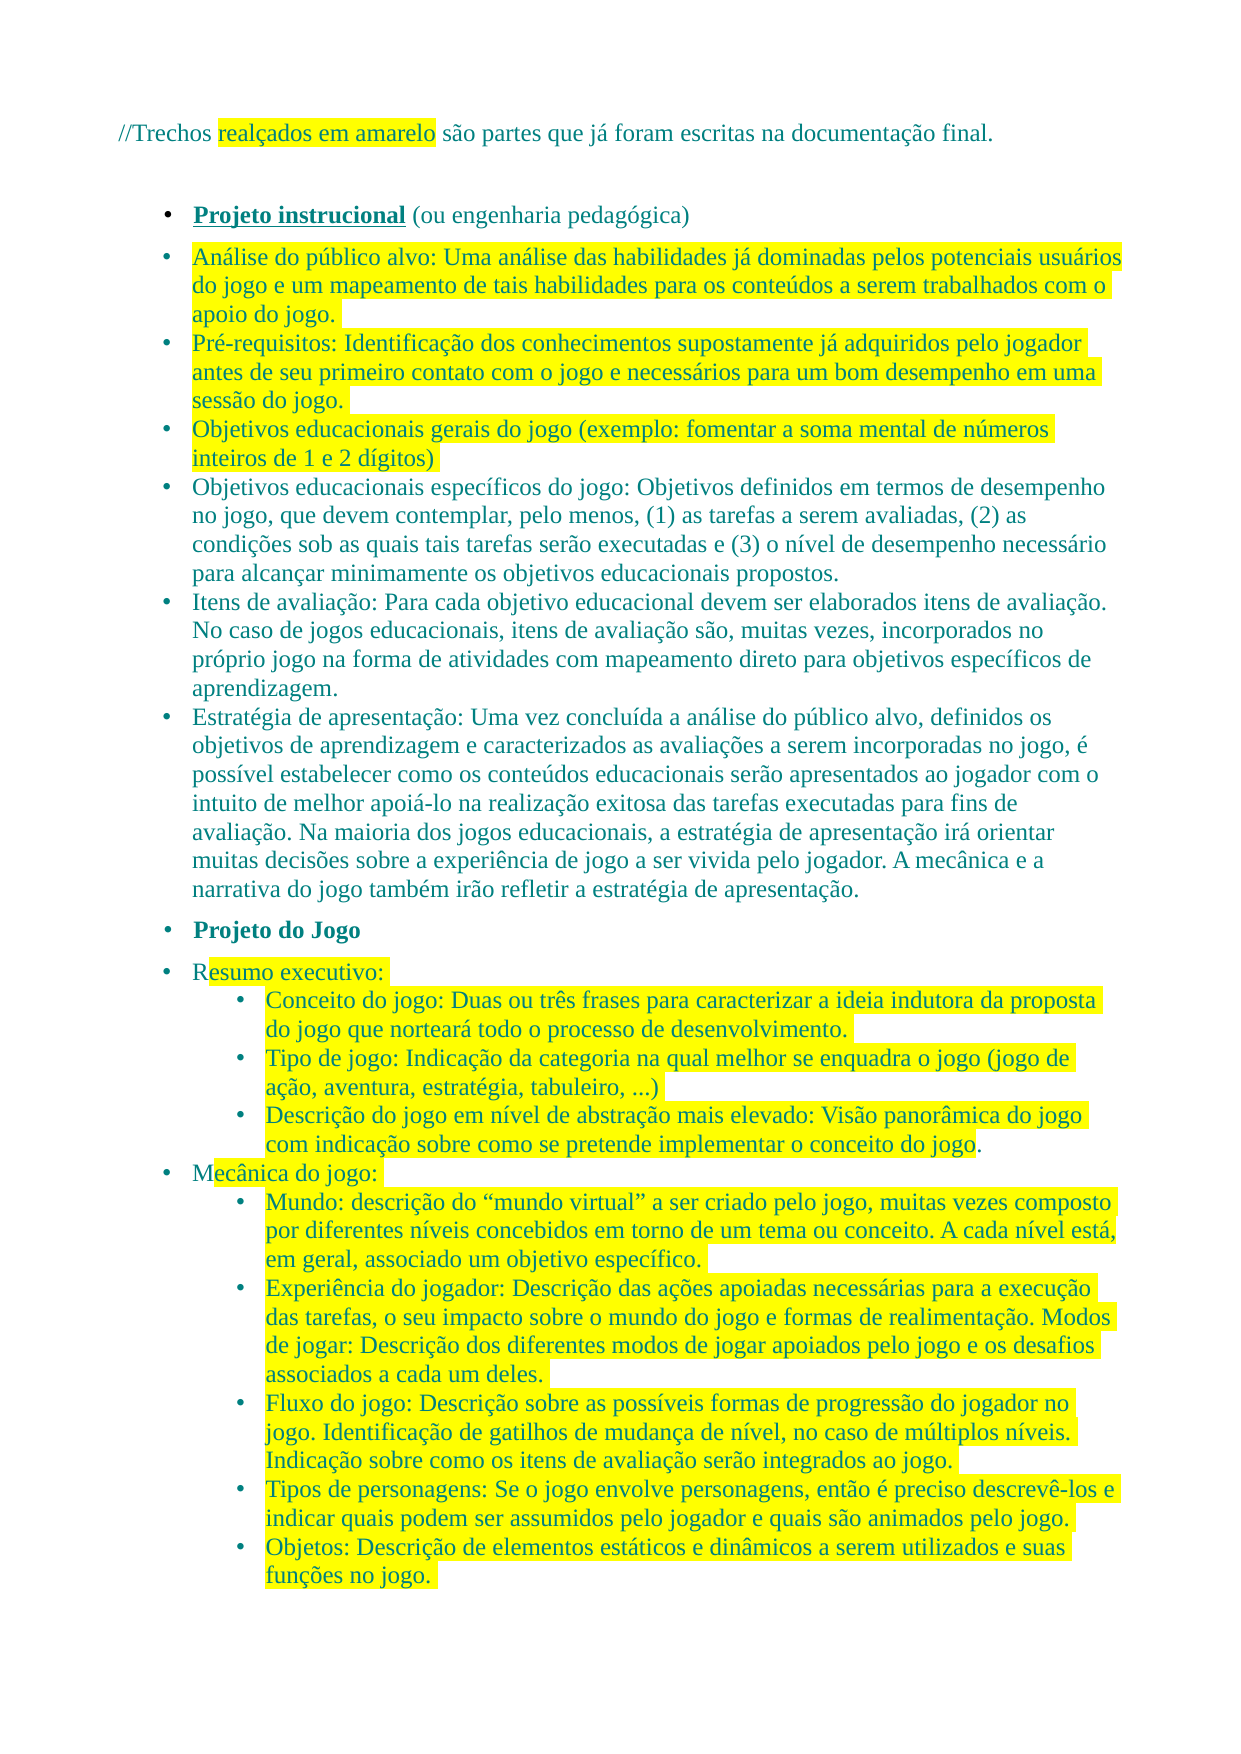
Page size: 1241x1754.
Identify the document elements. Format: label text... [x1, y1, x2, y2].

list Objetivos educacionais específicos do jogo: Objetivos definidos em termos de desempenho no jogo, que devem contemplar, pelo menos, (1) as tarefas a serem avaliadas, (2) as condições sob as quais tais tarefas serão executadas e (3) o nível de desempenho necessário para alcançar minimamente os objetivos educacionais propostos. [162, 472, 1122, 587]
text //Trechos realçados em amarelo são partes que já foram escritas na documentação final. [118, 118, 1122, 147]
list Análise do público alvo: Uma análise das habilidades já dominadas pelos potenciais usuários do jogo e um mapeamento de tais habilidades para os conteúdos a serem trabalhados com o apoio do jogo. [162, 242, 1122, 328]
list Estratégia de apresentação: Uma vez concluída a análise do público alvo, definidos os objetivos de aprendizagem e caracterizados as avaliações a serem incorporadas no jogo, é possível estabelecer como os conteúdos educacionais serão apresentados ao jogador com o intuito de melhor apoiá-lo na realização exitosa das tarefas executadas para fins de avaliação. Na maioria dos jogos educacionais, a estratégia de apresentação irá orientar muitas decisões sobre a experiência de jogo a ser vivida pelo jogador. A mecânica e a narrativa do jogo também irão refletir a estratégia de apresentação. [162, 702, 1122, 903]
list Objetivos educacionais gerais do jogo (exemplo: fomentar a soma mental de números inteiros de 1 e 2 dígitos) [162, 414, 1122, 472]
list Mecânica do jogo: [162, 1158, 1122, 1187]
list Itens de avaliação: Para cada objetivo educacional devem ser elaborados itens de avaliação. No caso de jogos educacionais, itens de avaliação são, muitas vezes, incorporados no próprio jogo na forma de atividades com mapeamento direto para objetivos específicos de aprendizagem. [162, 587, 1122, 702]
list Tipos de personagens: Se o jogo envolve personagens, então é preciso descrevê-los e indicar quais podem ser assumidos pelo jogador e quais são animados pelo jogo. [236, 1474, 1122, 1532]
list Projeto do Jogo [164, 916, 1122, 944]
list Resumo executivo: [162, 957, 1122, 986]
list Objetos: Descrição de elementos estáticos e dinâmicos a serem utilizados e suas funções no jogo. [236, 1532, 1122, 1589]
list Pré-requisitos: Identificação dos conhecimentos supostamente já adquiridos pelo jogador antes de seu primeiro contato com o jogo e necessários para um bom desempenho em uma sessão do jogo. [162, 328, 1122, 414]
list Experiência do jogador: Descrição das ações apoiadas necessárias para a execução das tarefas, o seu impacto sobre o mundo do jogo e formas de realimentação. Modos de jogar: Descrição dos diferentes modos de jogar apoiados pelo jogo e os desafios associados a cada um deles. [236, 1273, 1122, 1388]
list Mundo: descrição do “mundo virtual” a ser criado pelo jogo, muitas vezes composto por diferentes níveis concebidos em torno de um tema ou conceito. A cada nível está, em geral, associado um objetivo específico. [236, 1187, 1122, 1273]
list Tipo de jogo: Indicação da categoria na qual melhor se enquadra o jogo (jogo de ação, aventura, estratégia, tabuleiro, ...) [236, 1043, 1122, 1101]
list Projeto instrucional (ou engenharia pedagógica) [164, 201, 1122, 229]
list Fluxo do jogo: Descrição sobre as possíveis formas de progressão do jogador no jogo. Identificação de gatilhos de mudança de nível, no caso de múltiplos níveis. Indicação sobre como os itens de avaliação serão integrados ao jogo. [236, 1388, 1122, 1474]
list Descrição do jogo em nível de abstração mais elevado: Visão panorâmica do jogo com indicação sobre como se pretende implementar o conceito do jogo. [236, 1101, 1122, 1158]
list Conceito do jogo: Duas ou três frases para caracterizar a ideia indutora da proposta do jogo que norteará todo o processo de desenvolvimento. [236, 986, 1122, 1043]
